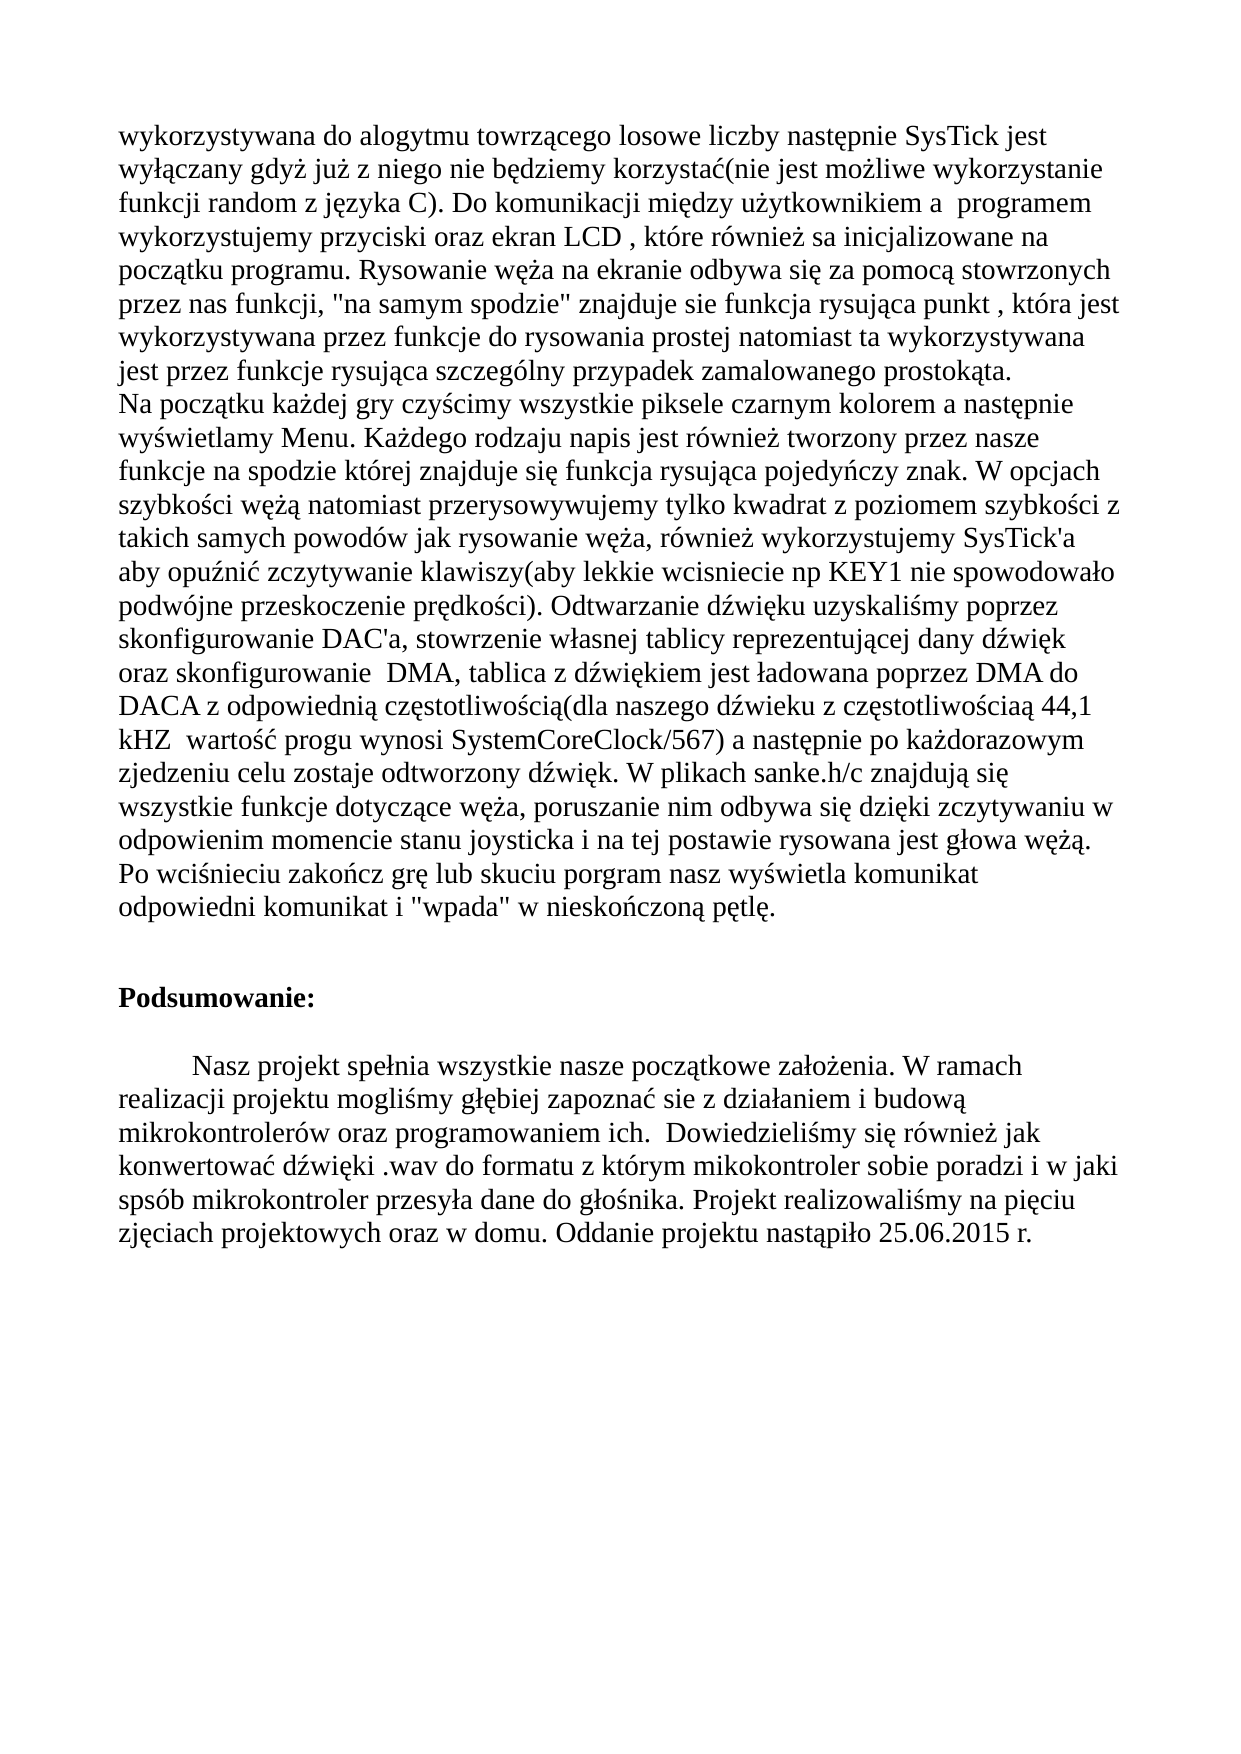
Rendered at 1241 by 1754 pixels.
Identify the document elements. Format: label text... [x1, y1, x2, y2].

text Na początku każdej gry czyścimy wszystkie piksele czarnym kolorem a następnie wyświetlamy Menu. Każdego rodzaju napis jest również tworzony przez nasze funkcje na spodzie której znajduje się funkcja rysująca pojedyńczy znak. W opcjach szybkości wężą natomiast przerysowywujemy tylko kwadrat z poziomem szybkości z takich samych powodów jak rysowanie węża, również wykorzystujemy SysTick'a aby opuźnić zczytywanie klawiszy(aby lekkie wcisniecie np KEY1 nie spowodowało podwójne przeskoczenie prędkości). Odtwarzanie dźwięku uzyskaliśmy poprzez skonfigurowanie DAC'a, stowrzenie własnej tablicy reprezentującej dany dźwięk oraz skonfigurowanie DMA, tablica z dźwiękiem jest ładowana poprzez DMA do DACA z odpowiednią częstotliwością(dla naszego dźwieku z częstotliwościaą 44,1 kHZ wartość progu wynosi SystemCoreClock/567) a następnie po każdorazowym zjedzeniu celu zostaje odtworzony dźwięk. W plikach sanke.h/c znajdują się wszystkie funkcje dotyczące węża, poruszanie nim odbywa się dzięki zczytywaniu w odpowienim momencie stanu joysticka i na tej postawie rysowana jest głowa wężą. Po wciśnieciu zakończ grę lub skuciu porgram nasz wyświetla komunikat odpowiedni komunikat i "wpada" w nieskończoną pętlę. [118, 386, 1122, 923]
text Podsumowanie: [118, 981, 1122, 1014]
text Nasz projekt spełnia wszystkie nasze początkowe założenia. W ramach realizacji projektu mogliśmy głębiej zapoznać sie z działaniem i budową mikrokontrolerów oraz programowaniem ich. Dowiedzieliśmy się również jak konwertować dźwięki .wav do formatu z którym mikokontroler sobie poradzi i w jaki spsób mikrokontroler przesyła dane do głośnika. Projekt realizowaliśmy na pięciu zjęciach projektowych oraz w domu. Oddanie projektu nastąpiło 25.06.2015 r. [118, 1048, 1122, 1249]
text wykorzystywana do alogytmu towrzącego losowe liczby następnie SysTick jest wyłączany gdyż już z niego nie będziemy korzystać(nie jest możliwe wykorzystanie funkcji random z języka C). Do komunikacji między użytkownikiem a programem wykorzystujemy przyciski oraz ekran LCD , które również sa inicjalizowane na początku programu. Rysowanie węża na ekranie odbywa się za pomocą stowrzonych przez nas funkcji, "na samym spodzie" znajduje sie funkcja rysująca punkt , która jest wykorzystywana przez funkcje do rysowania prostej natomiast ta wykorzystywana jest przez funkcje rysująca szczególny przypadek zamalowanego prostokąta. [118, 118, 1122, 386]
